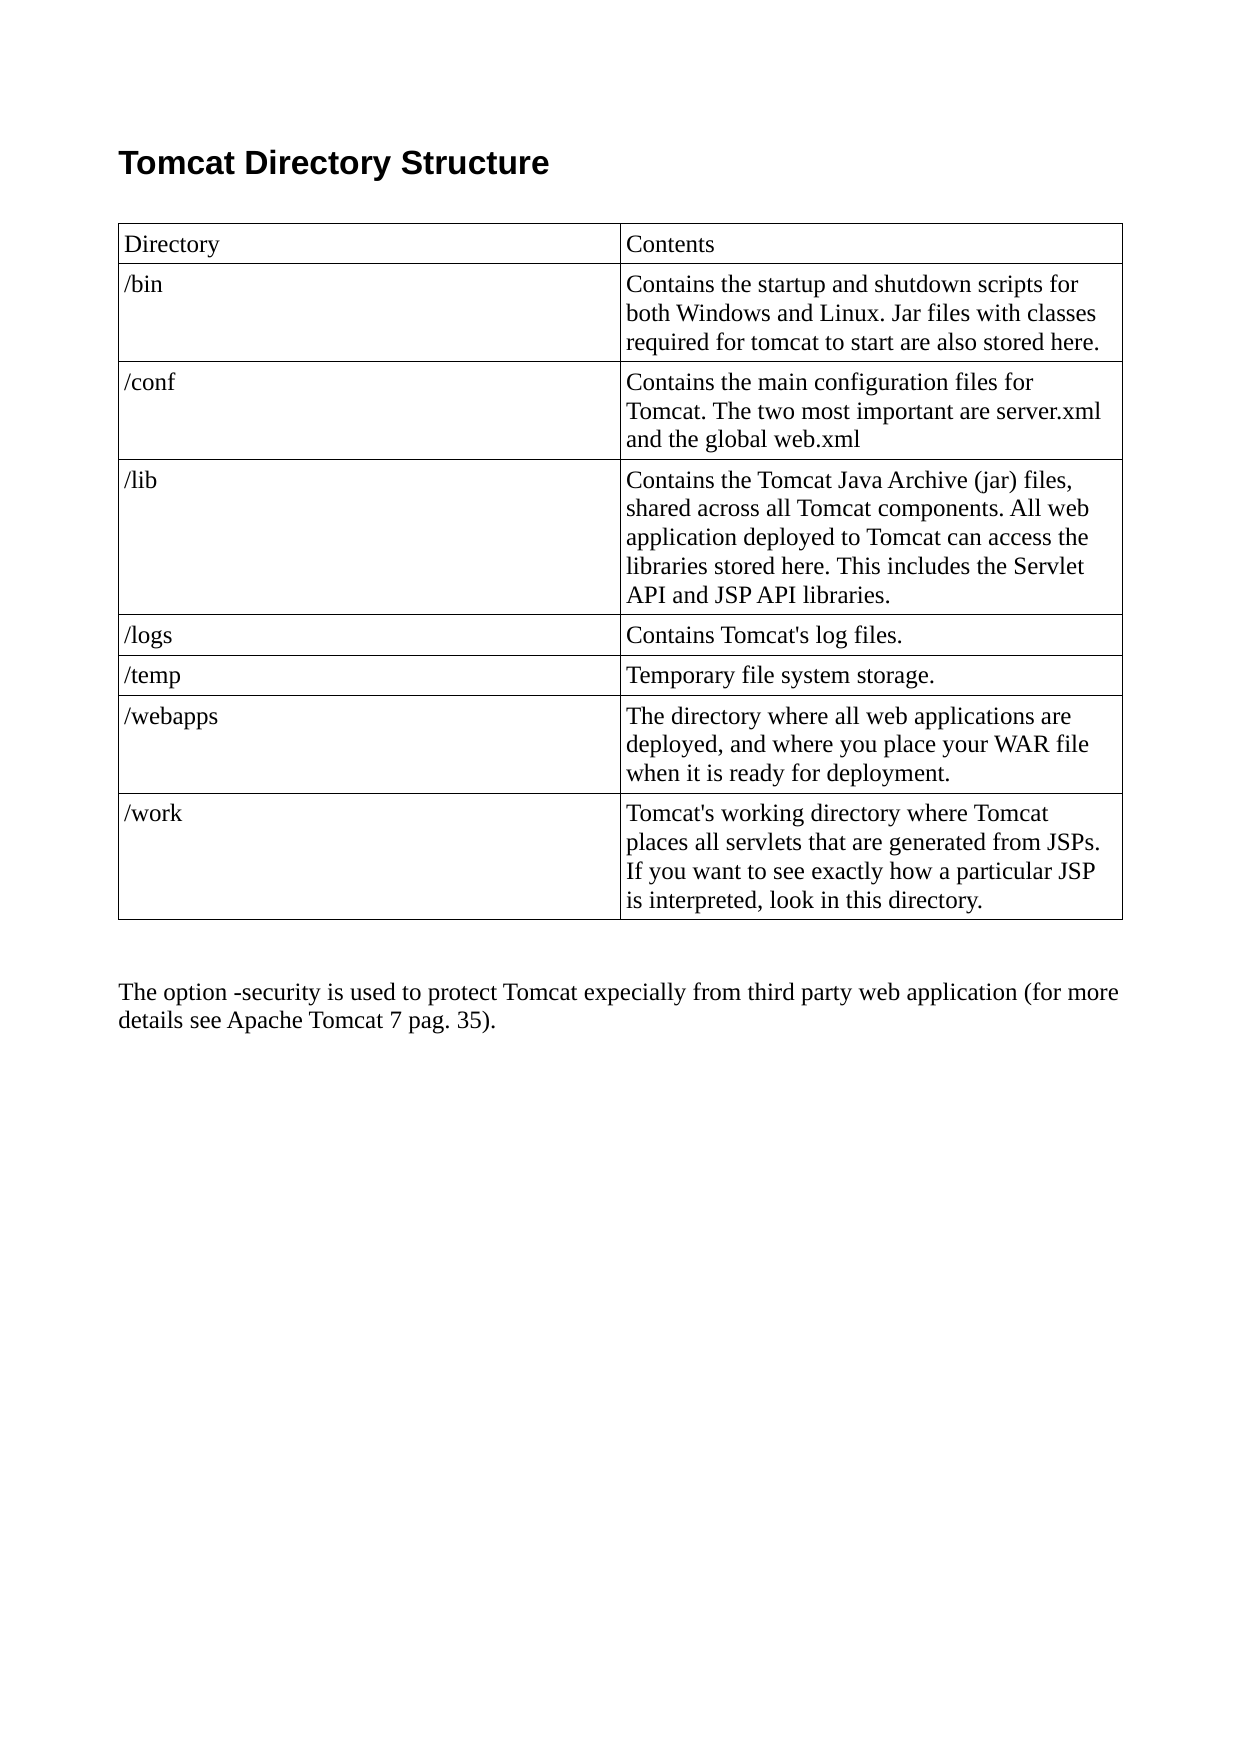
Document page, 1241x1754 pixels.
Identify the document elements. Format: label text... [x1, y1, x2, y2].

table_cell /logs [119, 615, 620, 654]
table_header Directory [119, 224, 620, 263]
table_cell Temporary file system storage. [621, 656, 1122, 695]
table_cell Contains Tomcat's log files. [621, 615, 1122, 654]
table_cell The directory where all web applications are deployed, and where you place your WAR file when it is ready for deployment. [621, 696, 1122, 793]
table_cell Tomcat's working directory where Tomcat places all servlets that are generated from JSPs. If you want to see exactly how a particular JSP is interpreted, look in this directory. [621, 794, 1122, 919]
table_cell /work [119, 794, 620, 919]
table_cell /conf [119, 362, 620, 459]
table_cell /temp [119, 656, 620, 695]
table_header Contents [621, 224, 1122, 263]
table_cell Contains the startup and shutdown scripts for both Windows and Linux. Jar files with classes required for tomcat to start are also stored here. [621, 264, 1122, 361]
text The option -security is used to protect Tomcat expecially from third party web application (for more details see Apache Tomcat 7 pag. 35). [118, 977, 1122, 1034]
subtitle Tomcat Directory Structure [118, 143, 1122, 182]
table_cell Contains the Tomcat Java Archive (jar) files, shared across all Tomcat components. All web application deployed to Tomcat can access the libraries stored here. This includes the Servlet API and JSP API libraries. [621, 460, 1122, 614]
table_cell Contains the main configuration files for Tomcat. The two most important are server.xml and the global web.xml [621, 362, 1122, 459]
table_cell /webapps [119, 696, 620, 793]
table_cell /bin [119, 264, 620, 361]
table_cell /lib [119, 460, 620, 614]
